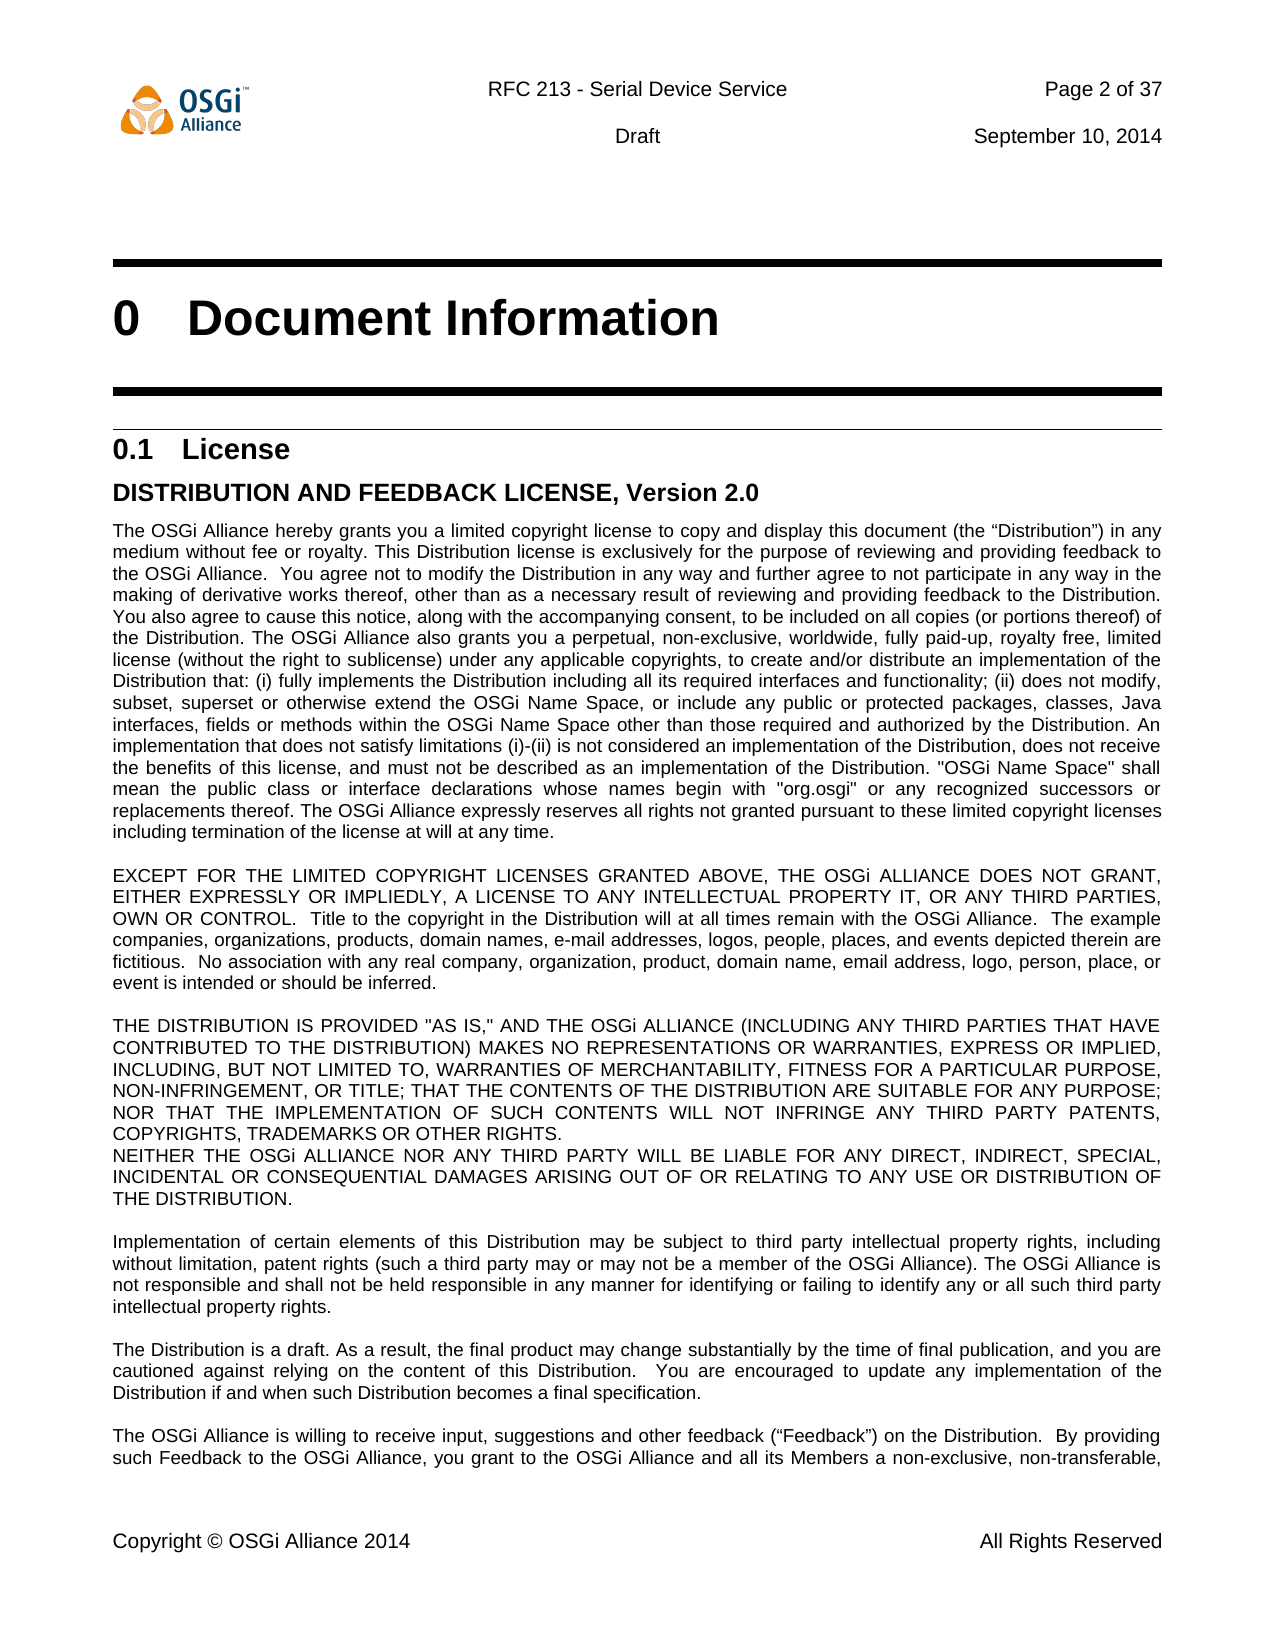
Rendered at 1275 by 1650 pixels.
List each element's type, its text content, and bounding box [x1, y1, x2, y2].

picture [113, 78, 257, 142]
subtitle Document Information [112, 260, 1162, 396]
subtitle License [112, 430, 1162, 466]
text Implementation of certain elements of this Distribution may be subject to third party intellectual property rights, including without limitation, patent rights (such a third party may or may not be a member of the OSGi Alliance). The OSGi Alliance is not responsible and shall not be held responsible in any manner for identifying or failing to identify any or all such third party intellectual property rights. [112, 1231, 1162, 1317]
text THE DISTRIBUTION IS PROVIDED "AS IS," AND THE OSGi ALLIANCE (INCLUDING ANY THIRD PARTIES THAT HAVE CONTRIBUTED TO THE DISTRIBUTION) MAKES NO REPRESENTATIONS OR WARRANTIES, EXPRESS OR IMPLIED, INCLUDING, BUT NOT LIMITED TO, WARRANTIES OF MERCHANTABILITY, FITNESS FOR A PARTICULAR PURPOSE, NON-INFRINGEMENT, OR TITLE; THAT THE CONTENTS OF THE DISTRIBUTION ARE SUITABLE FOR ANY PURPOSE; NOR THAT THE IMPLEMENTATION OF SUCH CONTENTS WILL NOT INFRINGE ANY THIRD PARTY PATENTS, COPYRIGHTS, TRADEMARKS OR OTHER RIGHTS. [112, 1015, 1162, 1145]
text EXCEPT FOR THE LIMITED COPYRIGHT LICENSES GRANTED ABOVE, THE OSGi ALLIANCE DOES NOT GRANT, EITHER EXPRESSLY OR IMPLIEDLY, A LICENSE TO ANY INTELLECTUAL PROPERTY IT, OR ANY THIRD PARTIES, OWN OR CONTROL. Title to the copyright in the Distribution will at all times remain with the OSGi Alliance. The example companies, organizations, products, domain names, e-mail addresses, logos, people, places, and events depicted therein are fictitious. No association with any real company, organization, product, domain name, email address, logo, person, place, or event is intended or should be inferred. [112, 864, 1162, 994]
text The Distribution is a draft. As a result, the final product may change substantially by the time of final publication, and you are cautioned against relying on the content of this Distribution. You are encouraged to update any implementation of the Distribution if and when such Distribution becomes a final specification. [112, 1339, 1162, 1403]
text The OSGi Alliance is willing to receive input, suggestions and other feedback (“Feedback”) on the Distribution. By providing such Feedback to the OSGi Alliance, you grant to the OSGi Alliance and all its Members a non-exclusive, non-transferable, [112, 1425, 1162, 1468]
text NEITHER THE OSGi ALLIANCE NOR ANY THIRD PARTY WILL BE LIABLE FOR ANY DIRECT, INDIRECT, SPECIAL, INCIDENTAL OR CONSEQUENTIAL DAMAGES ARISING OUT OF OR RELATING TO ANY USE OR DISTRIBUTION OF THE DISTRIBUTION. [112, 1145, 1162, 1209]
text DISTRIBUTION AND FEEDBACK LICENSE, Version 2.0 [112, 478, 1162, 507]
text The OSGi Alliance hereby grants you a limited copyright license to copy and display this document (the “Distribution”) in any medium without fee or royalty. This Distribution license is exclusively for the purpose of reviewing and providing feedback to the OSGi Alliance. You agree not to modify the Distribution in any way and further agree to not participate in any way in the making of derivative works thereof, other than as a necessary result of reviewing and providing feedback to the Distribution. You also agree to cause this notice, along with the accompanying consent, to be included on all copies (or portions thereof) of the Distribution. The OSGi Alliance also grants you a perpetual, non-exclusive, worldwide, fully paid-up, royalty free, limited license (without the right to sublicense) under any applicable copyrights, to create and/or distribute an implementation of the Distribution that: (i) fully implements the Distribution including all its required interfaces and functionality; (ii) does not modify, subset, superset or otherwise extend the OSGi Name Space, or include any public or protected packages, classes, Java interfaces, fields or methods within the OSGi Name Space other than those required and authorized by the Distribution. An implementation that does not satisfy limitations (i)-(ii) is not considered an implementation of the Distribution, does not receive the benefits of this license, and must not be described as an implementation of the Distribution. "OSGi Name Space" shall mean the public class or interface declarations whose names begin with "org.osgi" or any recognized successors or replacements thereof. The OSGi Alliance expressly reserves all rights not granted pursuant to these limited copyright licenses including termination of the license at will at any time. [112, 519, 1162, 843]
